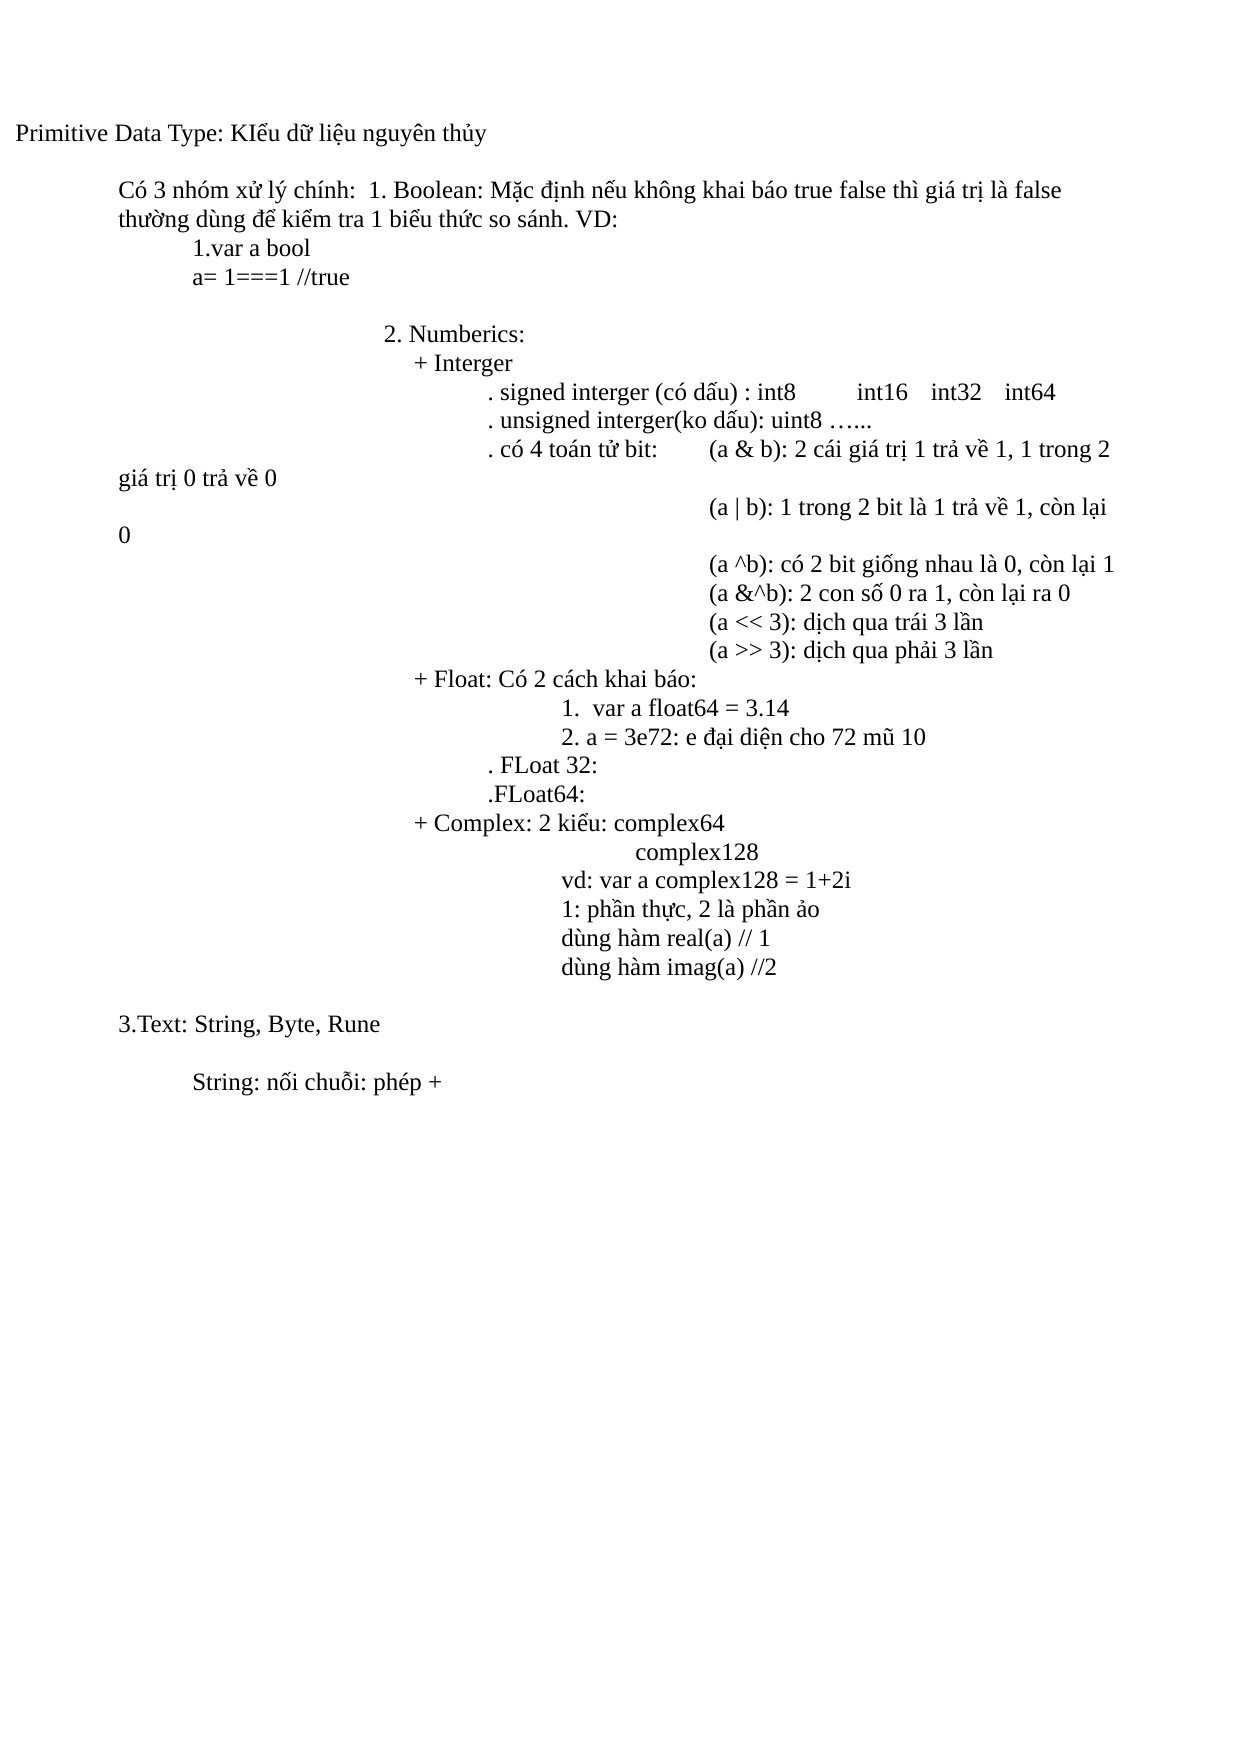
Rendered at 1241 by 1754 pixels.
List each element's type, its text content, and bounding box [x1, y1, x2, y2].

text a= 1===1 //true [118, 262, 1122, 291]
text 1. var a float64 = 3.14 [118, 693, 1122, 722]
text (a << 3): dịch qua trái 3 lần (a >> 3): dịch qua phải 3 lần + Float: Có 2 cách khai báo: [118, 607, 1122, 693]
text 2. a = 3e72: e đại diện cho 72 mũ 10 . FLoat 32: .FLoat64: + Complex: 2 kiểu: complex64 [118, 722, 1122, 837]
text String: nối chuỗi: phép + [118, 1067, 1122, 1096]
text 1: phần thực, 2 là phần ảo [118, 894, 1122, 923]
text 1.var a bool [118, 233, 1122, 262]
text 3.Text: String, Byte, Rune [118, 1009, 1122, 1038]
text (a &^b): 2 con số 0 ra 1, còn lại ra 0 [118, 578, 1122, 607]
text Có 3 nhóm xử lý chính: 1. Boolean: Mặc định nếu không khai báo true false thì giá trị là false thường dùng để kiểm tra 1 biểu thức so sánh. VD: [118, 176, 1122, 233]
text complex128 vd: var a complex128 = 1+2i [118, 837, 1122, 894]
text . có 4 toán tử bit: (a & b): 2 cái giá trị 1 trả về 1, 1 trong 2 giá trị 0 trả về 0 (a | b): 1 trong 2 bit là 1 trả về 1, còn lại 0 (a ^b): có 2 bit giống nhau là 0, còn lại 1 [118, 434, 1122, 578]
text dùng hàm real(a) // 1 [118, 923, 1122, 952]
text 2. Numberics: + Interger . signed interger (có dấu) : int8 int16 int32 int64 . unsigned interger(ko dấu): uint8 …... [118, 319, 1122, 434]
text dùng hàm imag(a) //2 [118, 952, 1122, 981]
text Primitive Data Type: KIểu dữ liệu nguyên thủy [15, 118, 1122, 147]
